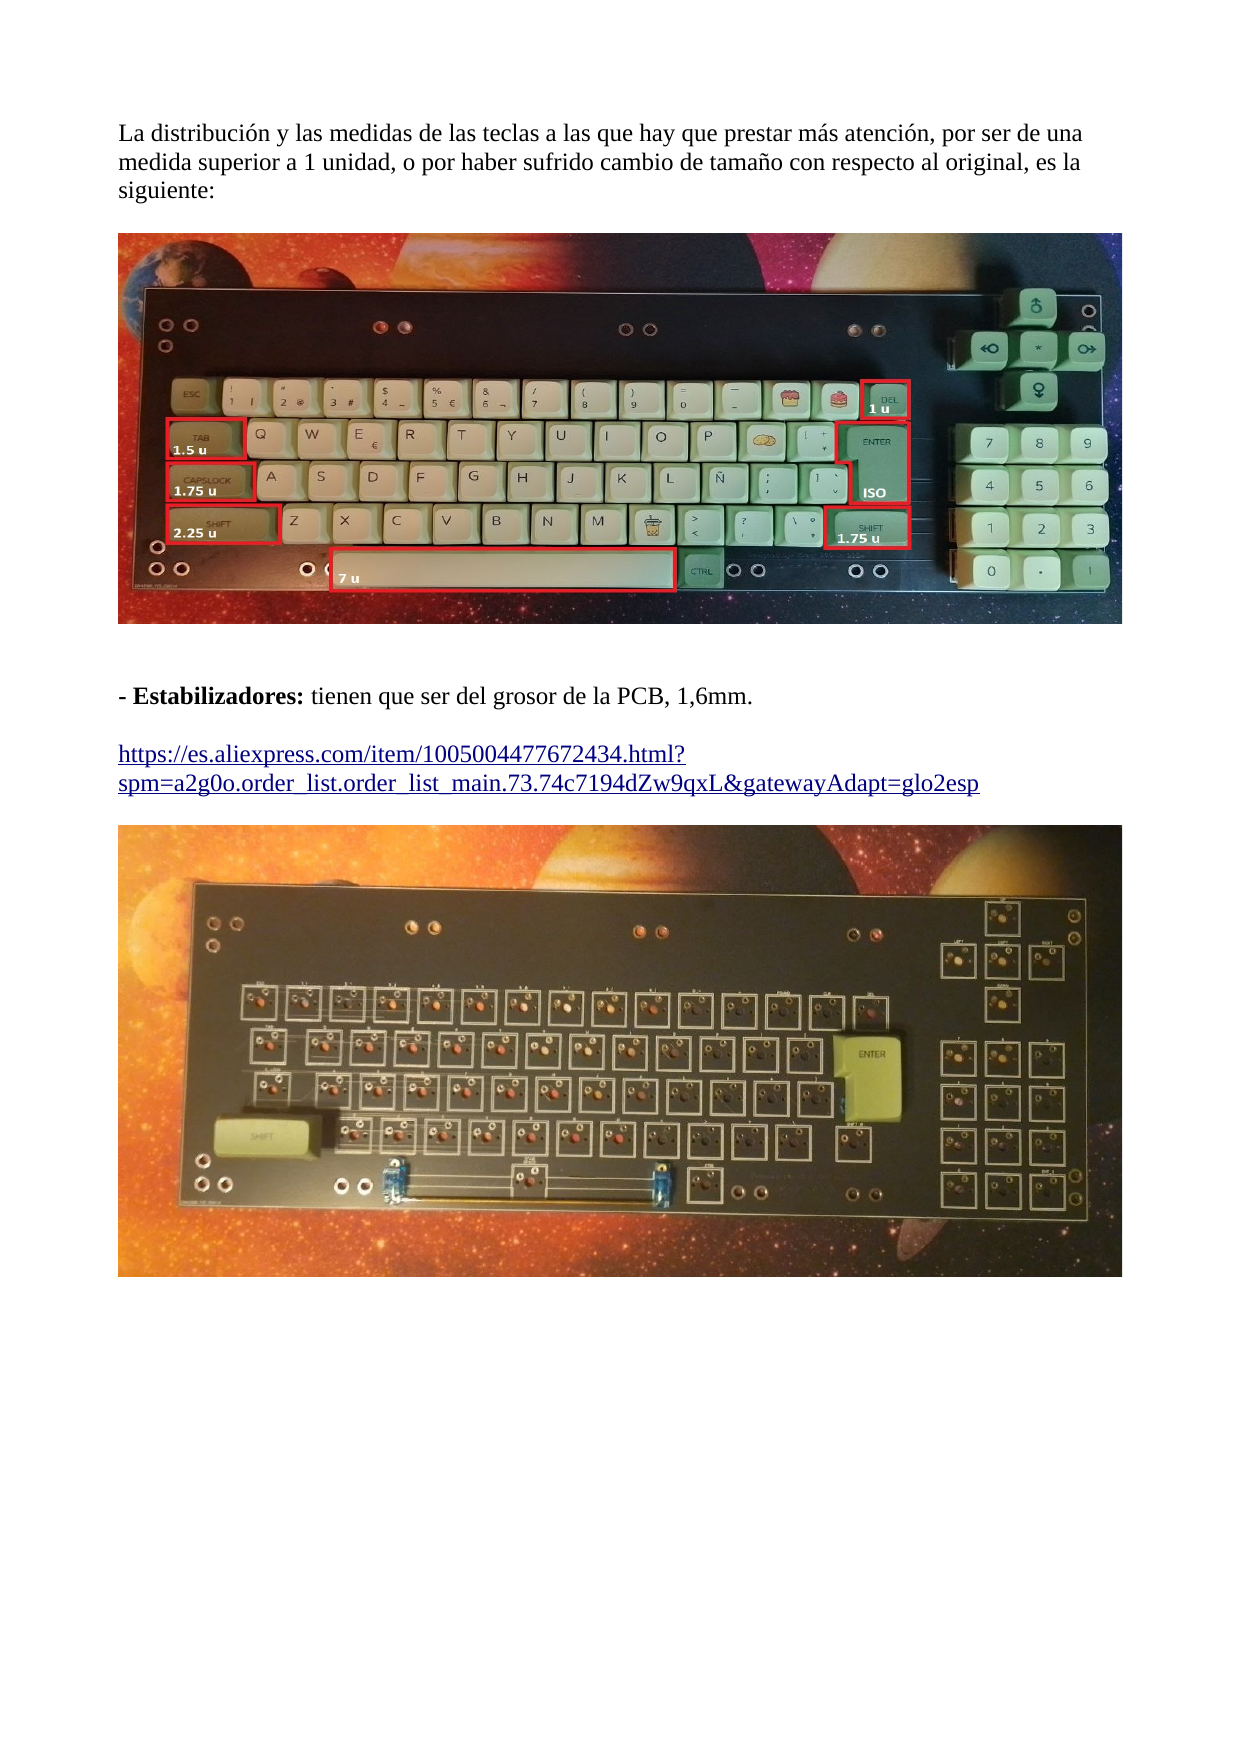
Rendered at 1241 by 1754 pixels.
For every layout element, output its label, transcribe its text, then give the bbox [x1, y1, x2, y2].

picture [118, 233, 1123, 624]
text - Estabilizadores: tienen que ser del grosor de la PCB, 1,6mm. [118, 681, 1122, 710]
text La distribución y las medidas de las teclas a las que hay que prestar más atención, por ser de una medida superior a 1 unidad, o por haber sufrido cambio de tamaño con respecto al original, es la siguiente: [118, 118, 1122, 204]
picture [118, 825, 1123, 1277]
text https://es.aliexpress.com/item/1005004477672434.html?spm=a2g0o.order_list.order_list_main.73.74c7194dZw9qxL&gatewayAdapt=glo2esp [118, 739, 1122, 796]
